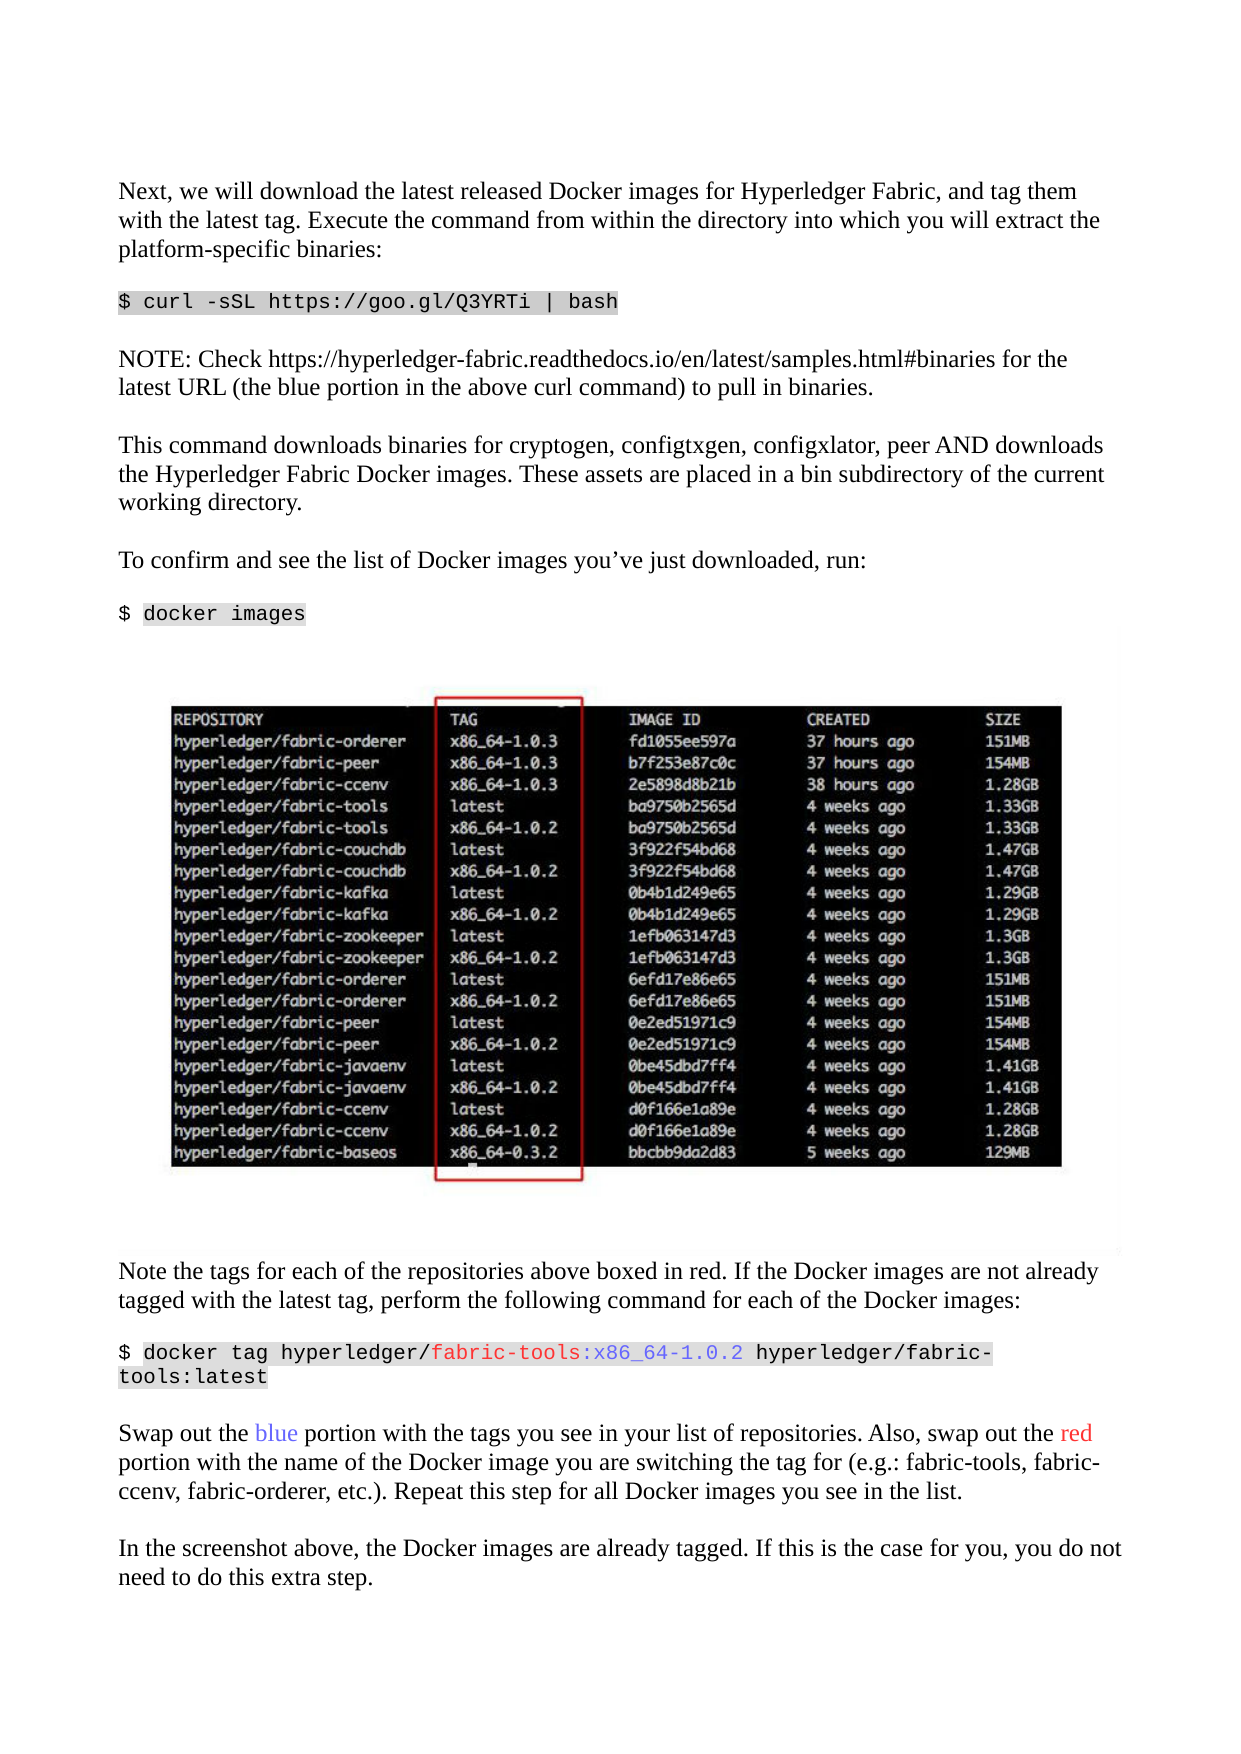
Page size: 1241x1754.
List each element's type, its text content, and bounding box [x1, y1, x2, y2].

text NOTE: Check https://hyperledger-fabric.readthedocs.io/en/latest/samples.html#binaries for the latest URL (the blue portion in the above curl command) to pull in binaries. [118, 344, 1122, 401]
text Swap out the blue portion with the tags you see in your list of repositories. Also, swap out the red portion with the name of the Docker image you are switching the tag for (e.g.: fabric-tools, fabric-ccenv, fabric-orderer, etc.). Repeat this step for all Docker images you see in the list. [118, 1418, 1122, 1504]
picture [118, 626, 1123, 1256]
text $ docker tag hyperledger/fabric-tools:x86_64-1.0.2 hyperledger/fabric-tools:latest [118, 1342, 1122, 1389]
text To confirm and see the list of Docker images you’ve just downloaded, run: [118, 545, 1122, 574]
text In the screenshot above, the Docker images are already tagged. If this is the case for you, you do not need to do this extra step. [118, 1533, 1122, 1591]
text $ curl -sSL https://goo.gl/Q3YRTi | bash [118, 291, 1122, 315]
text Note the tags for each of the repositories above boxed in red. If the Docker images are not already tagged with the latest tag, perform the following command for each of the Docker images: [118, 1256, 1122, 1313]
text This command downloads binaries for cryptogen, configtxgen, configxlator, peer AND downloads the Hyperledger Fabric Docker images. These assets are placed in a bin subdirectory of the current working directory. [118, 430, 1122, 516]
text Next, we will download the latest released Docker images for Hyperledger Fabric, and tag them with the latest tag. Execute the command from within the directory into which you will extract the platform-specific binaries: [118, 176, 1122, 263]
text $ docker images [118, 602, 1122, 626]
